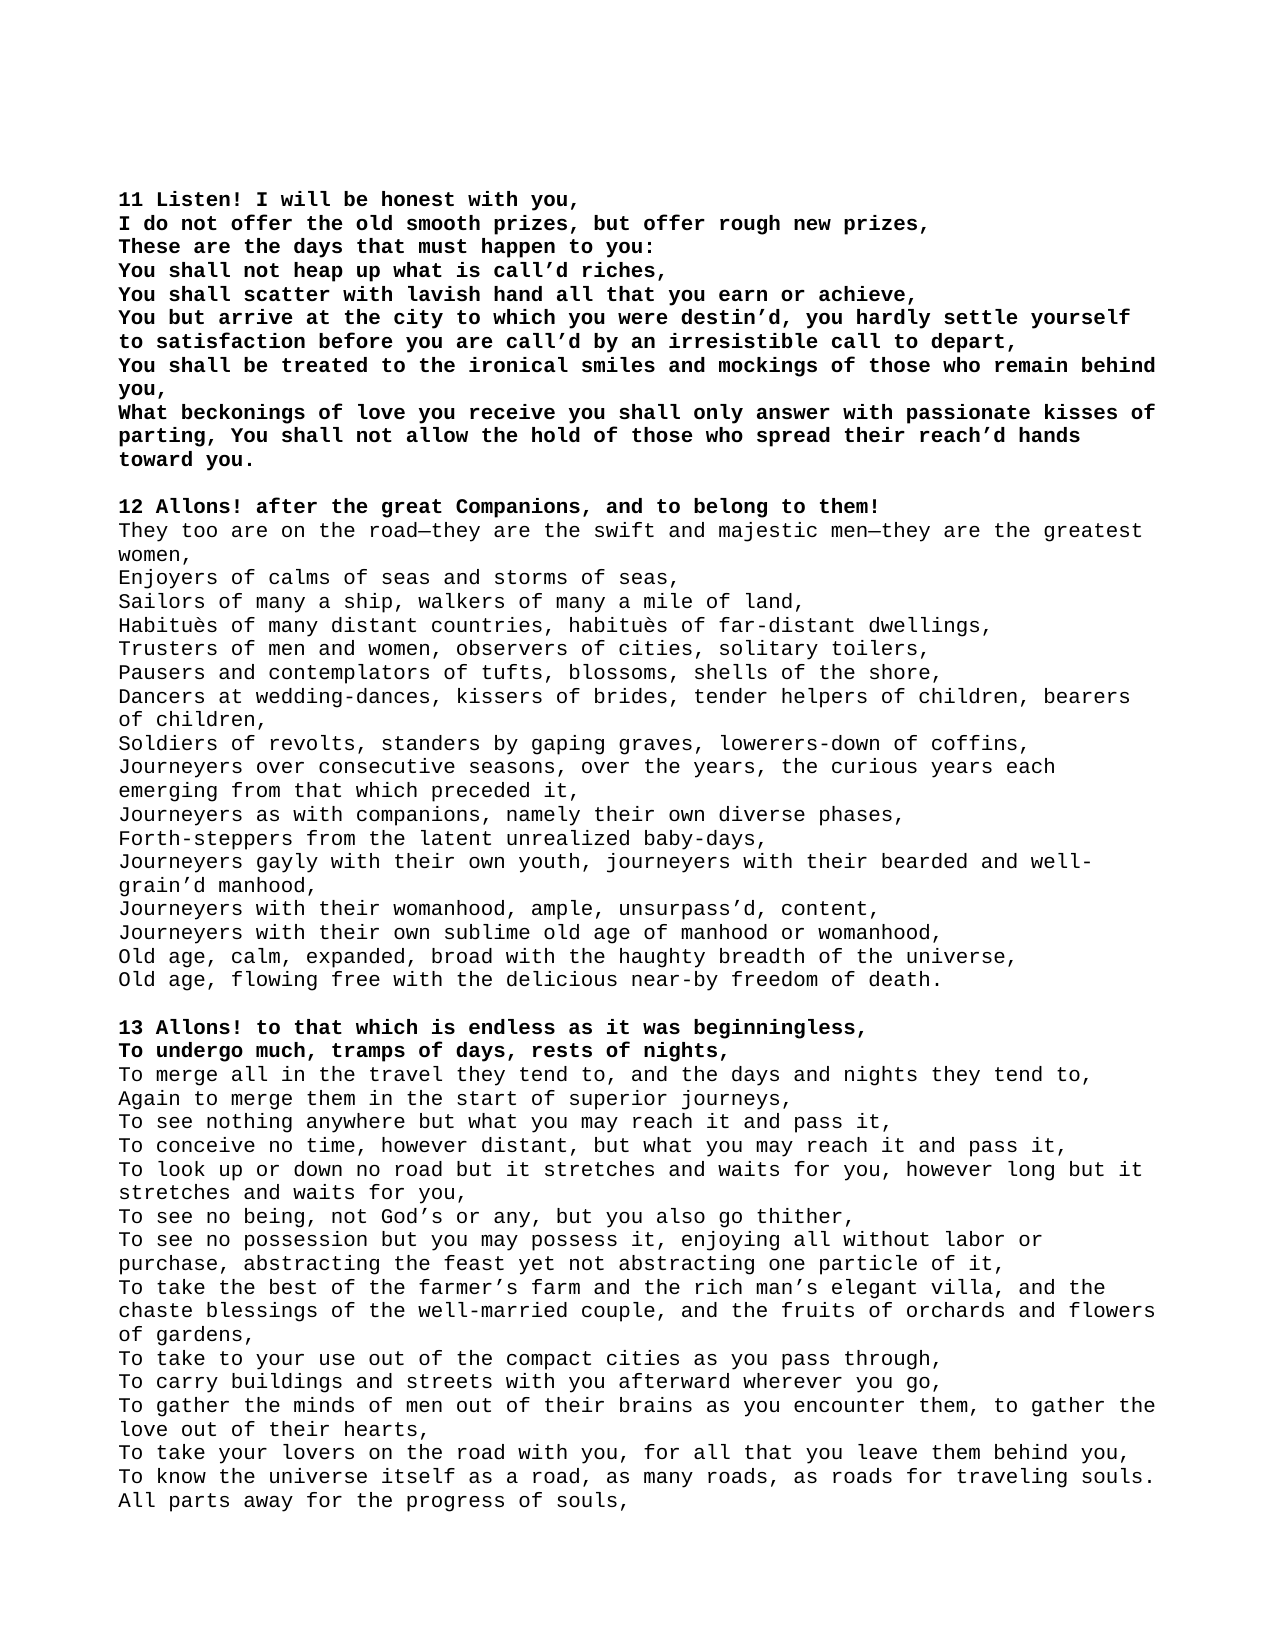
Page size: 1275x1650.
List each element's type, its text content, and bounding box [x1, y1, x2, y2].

text Sailors of many a ship, walkers of many a mile of land, [118, 591, 1157, 615]
text Forth-steppers from the latent unrealized baby-days, [118, 827, 1157, 851]
text Soldiers of revolts, standers by gaping graves, lowerers-down of coffins, [118, 733, 1157, 757]
text To see no possession but you may possess it, enjoying all without labor or purchase, abstracting the feast yet not abstracting one particle of it, [118, 1229, 1157, 1277]
text They too are on the road—they are the swift and majestic men—they are the greatest women, [118, 520, 1157, 567]
text Journeyers gayly with their own youth, journeyers with their bearded and well-grain’d manhood, [118, 851, 1157, 898]
text Journeyers with their own sublime old age of manhood or womanhood, [118, 922, 1157, 946]
text You but arrive at the city to which you were destin’d, you hardly settle yourself to satisfaction before you are call’d by an irresistible call to depart, [118, 307, 1157, 354]
text These are the days that must happen to you: [118, 236, 1157, 260]
text You shall scatter with lavish hand all that you earn or achieve, [118, 284, 1157, 307]
text Again to merge them in the start of superior journeys, [118, 1088, 1157, 1111]
text To look up or down no road but it stretches and waits for you, however long but it stretches and waits for you, [118, 1158, 1157, 1206]
text I do not offer the old smooth prizes, but offer rough new prizes, [118, 213, 1157, 236]
text 11 Listen! I will be honest with you, [118, 189, 1157, 213]
text Journeyers over consecutive seasons, over the years, the curious years each emerging from that which preceded it, [118, 757, 1157, 804]
text 12 Allons! after the great Companions, and to belong to them! [118, 496, 1157, 520]
text To undergo much, tramps of days, rests of nights, [118, 1040, 1157, 1064]
text What beckonings of love you receive you shall only answer with passionate kisses of parting, You shall not allow the hold of those who spread their reach’d hands toward you. [118, 402, 1157, 473]
text To gather the minds of men out of their brains as you encounter them, to gather the love out of their hearts, [118, 1395, 1157, 1442]
text To take the best of the farmer’s farm and the rich man’s elegant villa, and the chaste blessings of the well-married couple, and the fruits of orchards and flowers of gardens, [118, 1277, 1157, 1348]
text To see no being, not God’s or any, but you also go thither, [118, 1206, 1157, 1229]
text To carry buildings and streets with you afterward wherever you go, [118, 1371, 1157, 1395]
text To merge all in the travel they tend to, and the days and nights they tend to, [118, 1064, 1157, 1088]
text Old age, flowing free with the delicious near-by freedom of death. [118, 969, 1157, 993]
text Pausers and contemplators of tufts, blossoms, shells of the shore, [118, 662, 1157, 686]
text Journeyers with their womanhood, ample, unsurpass’d, content, [118, 898, 1157, 922]
text Journeyers as with companions, namely their own diverse phases, [118, 804, 1157, 827]
text Trusters of men and women, observers of cities, solitary toilers, [118, 638, 1157, 662]
text To see nothing anywhere but what you may reach it and pass it, [118, 1111, 1157, 1135]
text Enjoyers of calms of seas and storms of seas, [118, 567, 1157, 591]
text Old age, calm, expanded, broad with the haughty breadth of the universe, [118, 946, 1157, 969]
text Dancers at wedding-dances, kissers of brides, tender helpers of children, bearers of children, [118, 686, 1157, 733]
text Habituès of many distant countries, habituès of far-distant dwellings, [118, 615, 1157, 638]
text To conceive no time, however distant, but what you may reach it and pass it, [118, 1135, 1157, 1158]
text To take to your use out of the compact cities as you pass through, [118, 1348, 1157, 1371]
text To take your lovers on the road with you, for all that you leave them behind you, [118, 1442, 1157, 1466]
text 13 Allons! to that which is endless as it was beginningless, [118, 1017, 1157, 1040]
text You shall not heap up what is call’d riches, [118, 260, 1157, 284]
text To know the universe itself as a road, as many roads, as roads for traveling souls. [118, 1466, 1157, 1489]
text All parts away for the progress of souls, [118, 1489, 1157, 1513]
text You shall be treated to the ironical smiles and mockings of those who remain behind you, [118, 354, 1157, 402]
